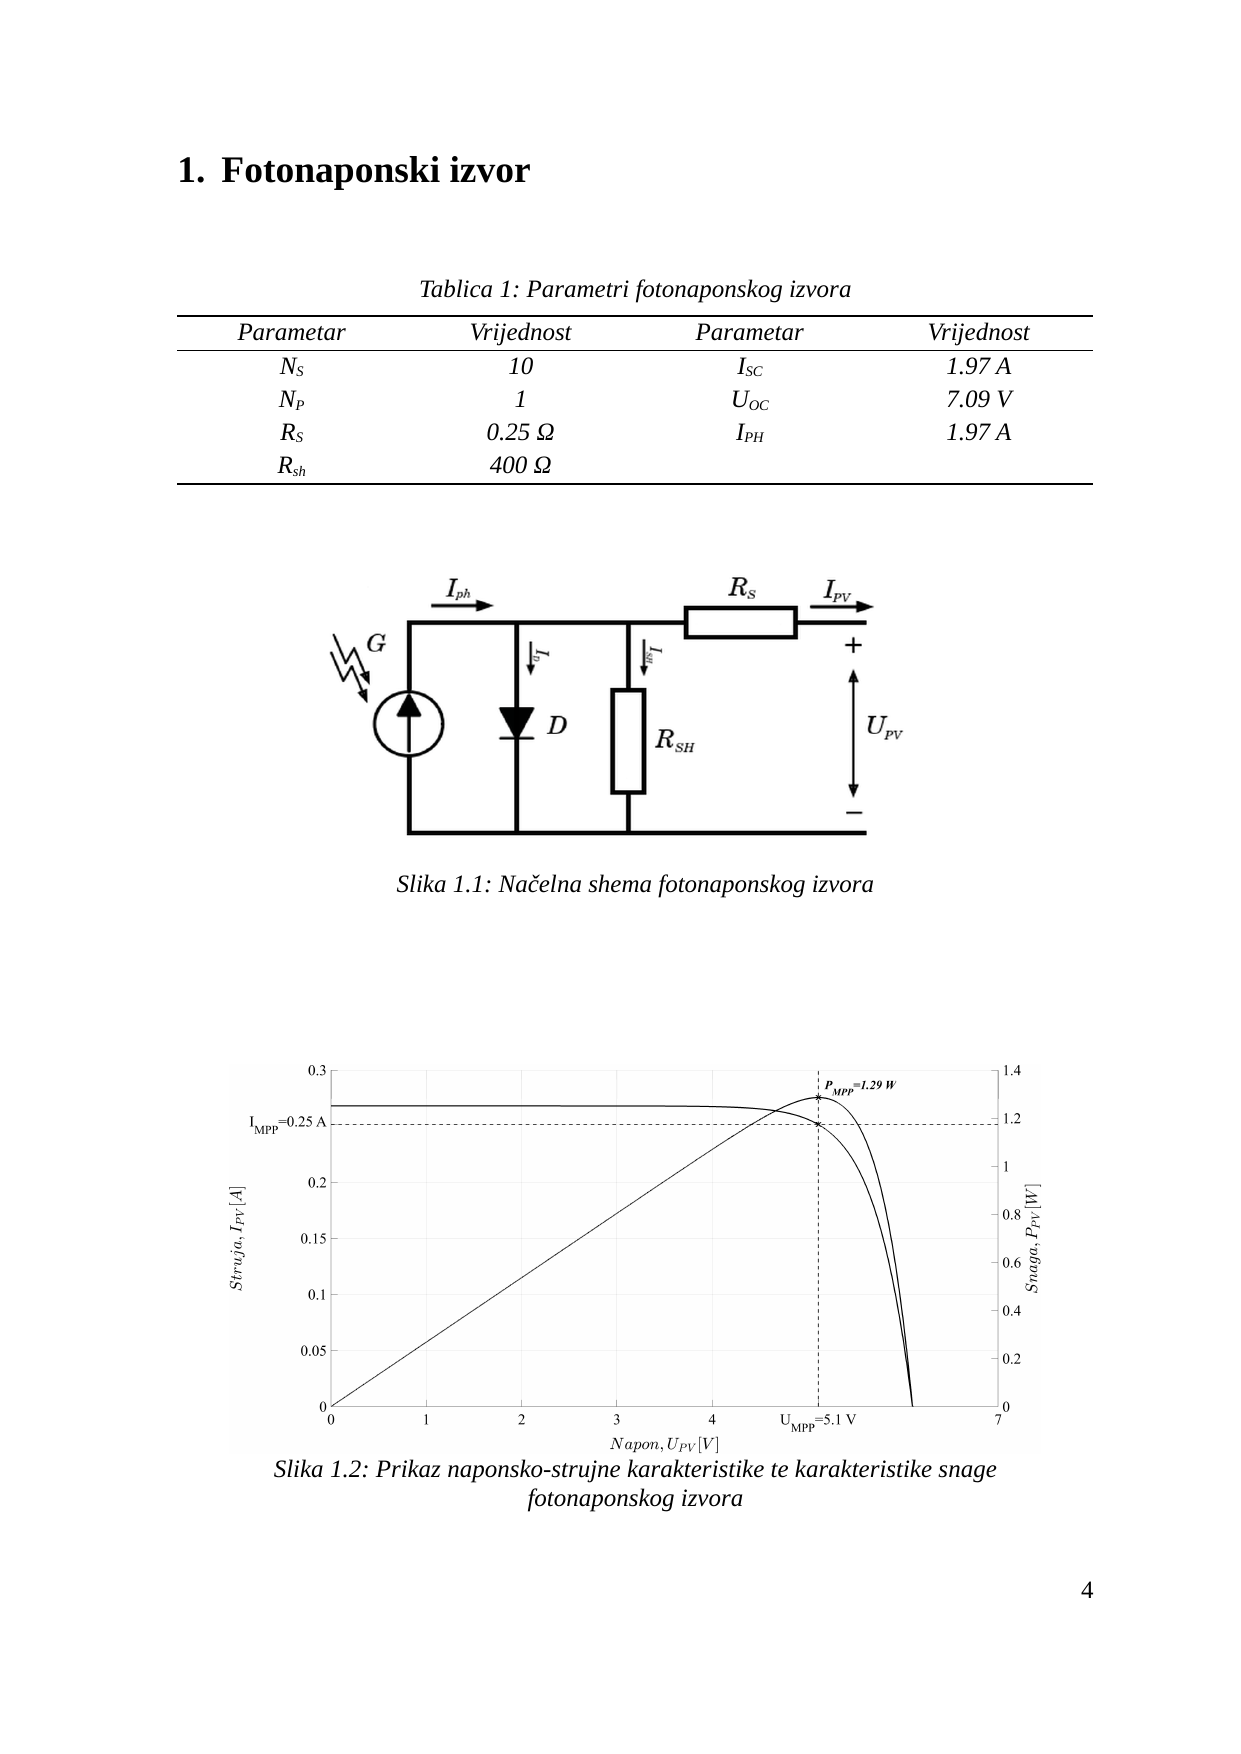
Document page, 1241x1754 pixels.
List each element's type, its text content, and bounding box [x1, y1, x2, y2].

table_cell 7.09 V [864, 384, 1093, 417]
table_cell 1.97 A [864, 351, 1093, 384]
table_cell RS [177, 417, 406, 450]
text Slika 1.2: Prikaz naponsko-strujne karakteristike te karakteristike snage fotonaponskog izvora [229, 1454, 1041, 1511]
table_cell 1 [406, 384, 635, 417]
text Tablica 1: Parametri fotonaponskog izvora [177, 274, 1093, 303]
table_cell 10 [406, 351, 635, 384]
table_cell 1.97 A [864, 417, 1093, 450]
table_header Parametar [635, 317, 864, 350]
subtitle Fotonaponski izvor [177, 147, 1093, 190]
table_cell [864, 450, 1093, 483]
table_cell NP [177, 384, 406, 417]
table_cell Rsh [177, 450, 406, 483]
table_cell 0.25 Ω [406, 417, 635, 450]
table_cell NS [177, 351, 406, 384]
table_header Vrijednost [864, 317, 1093, 350]
table_cell ISC [635, 351, 864, 384]
picture [328, 570, 942, 869]
picture [228, 1064, 1042, 1454]
table_cell IPH [635, 417, 864, 450]
table_cell [635, 450, 864, 483]
table_cell 400 Ω [406, 450, 635, 483]
table_header Parametar [177, 317, 406, 350]
table_cell UOC [635, 384, 864, 417]
text Slika 1.1: Načelna shema fotonaponskog izvora [329, 869, 941, 897]
table_header Vrijednost [406, 317, 635, 350]
